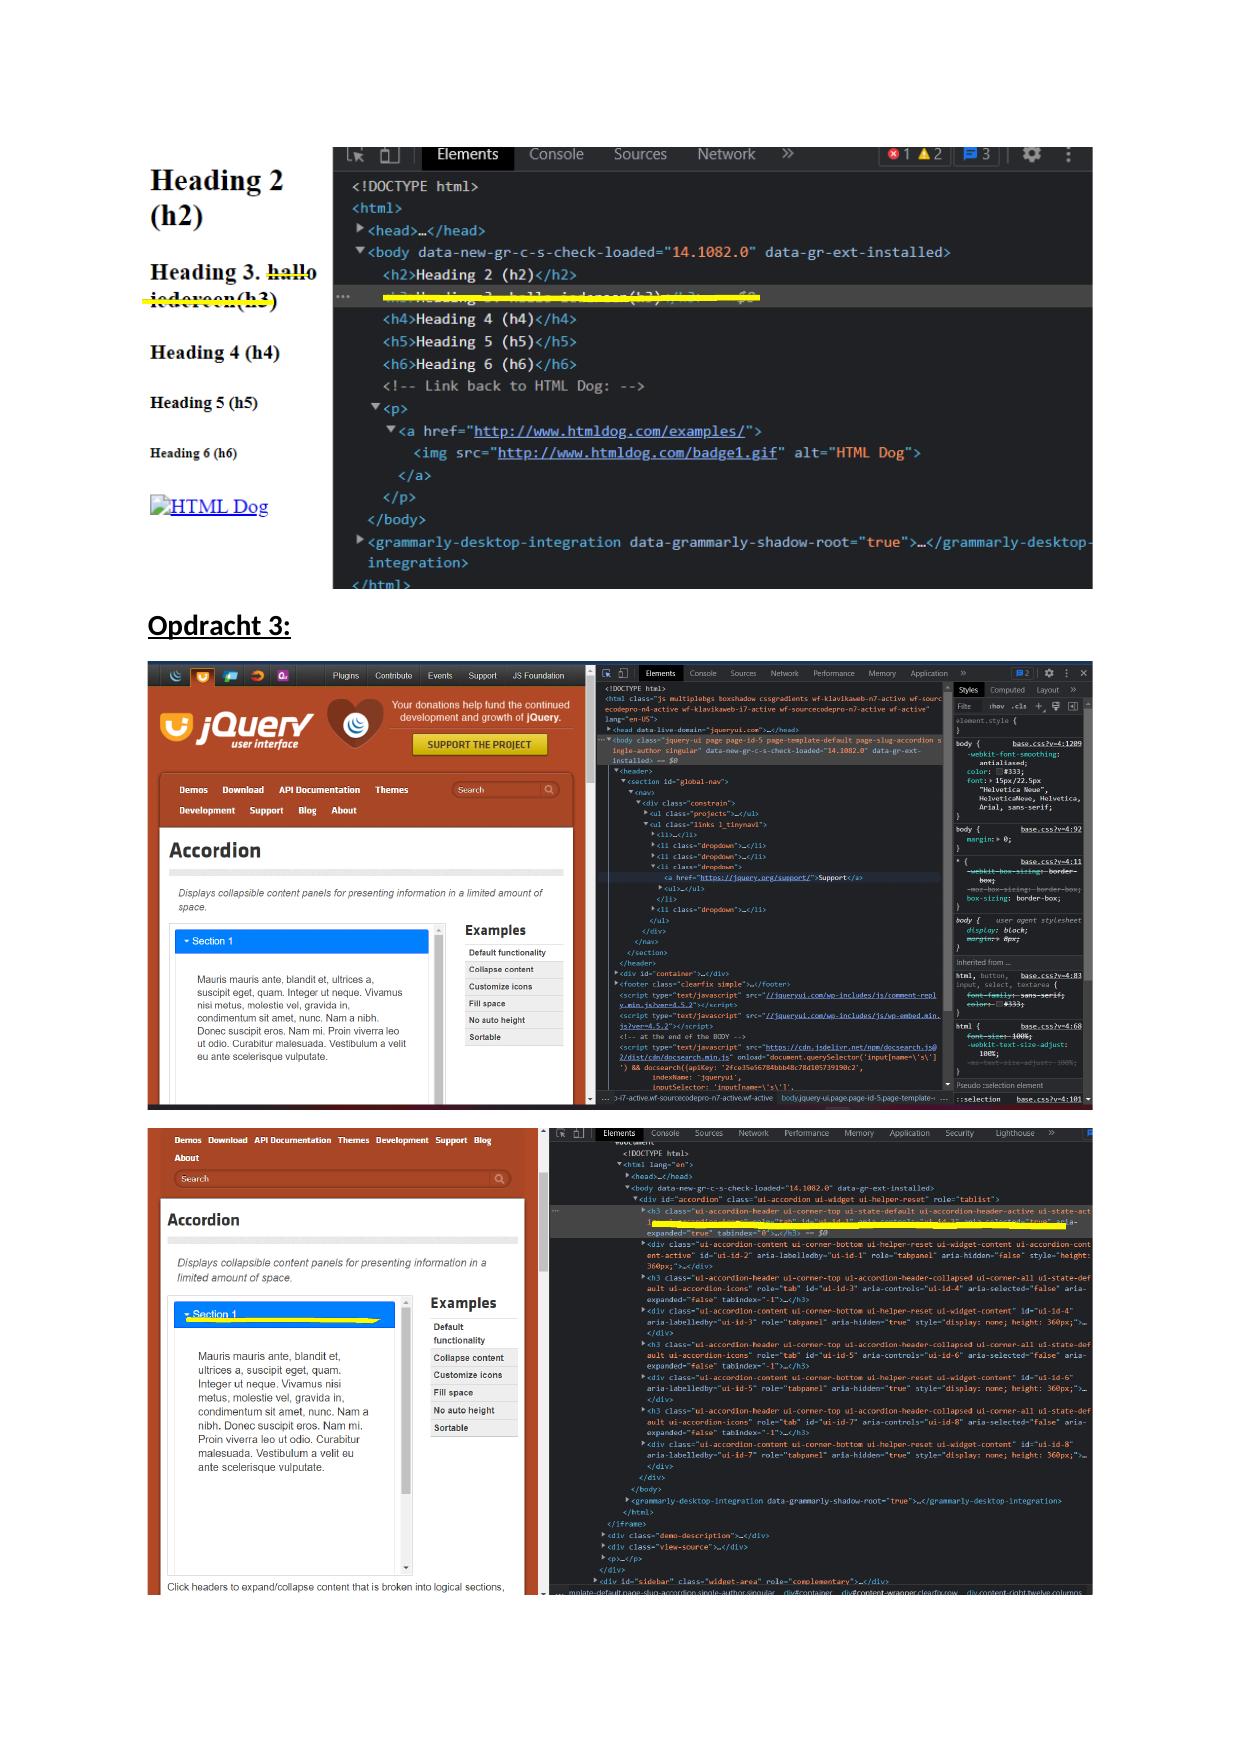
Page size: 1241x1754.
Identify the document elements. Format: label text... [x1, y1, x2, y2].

text Opdracht 3: [148, 607, 1093, 642]
